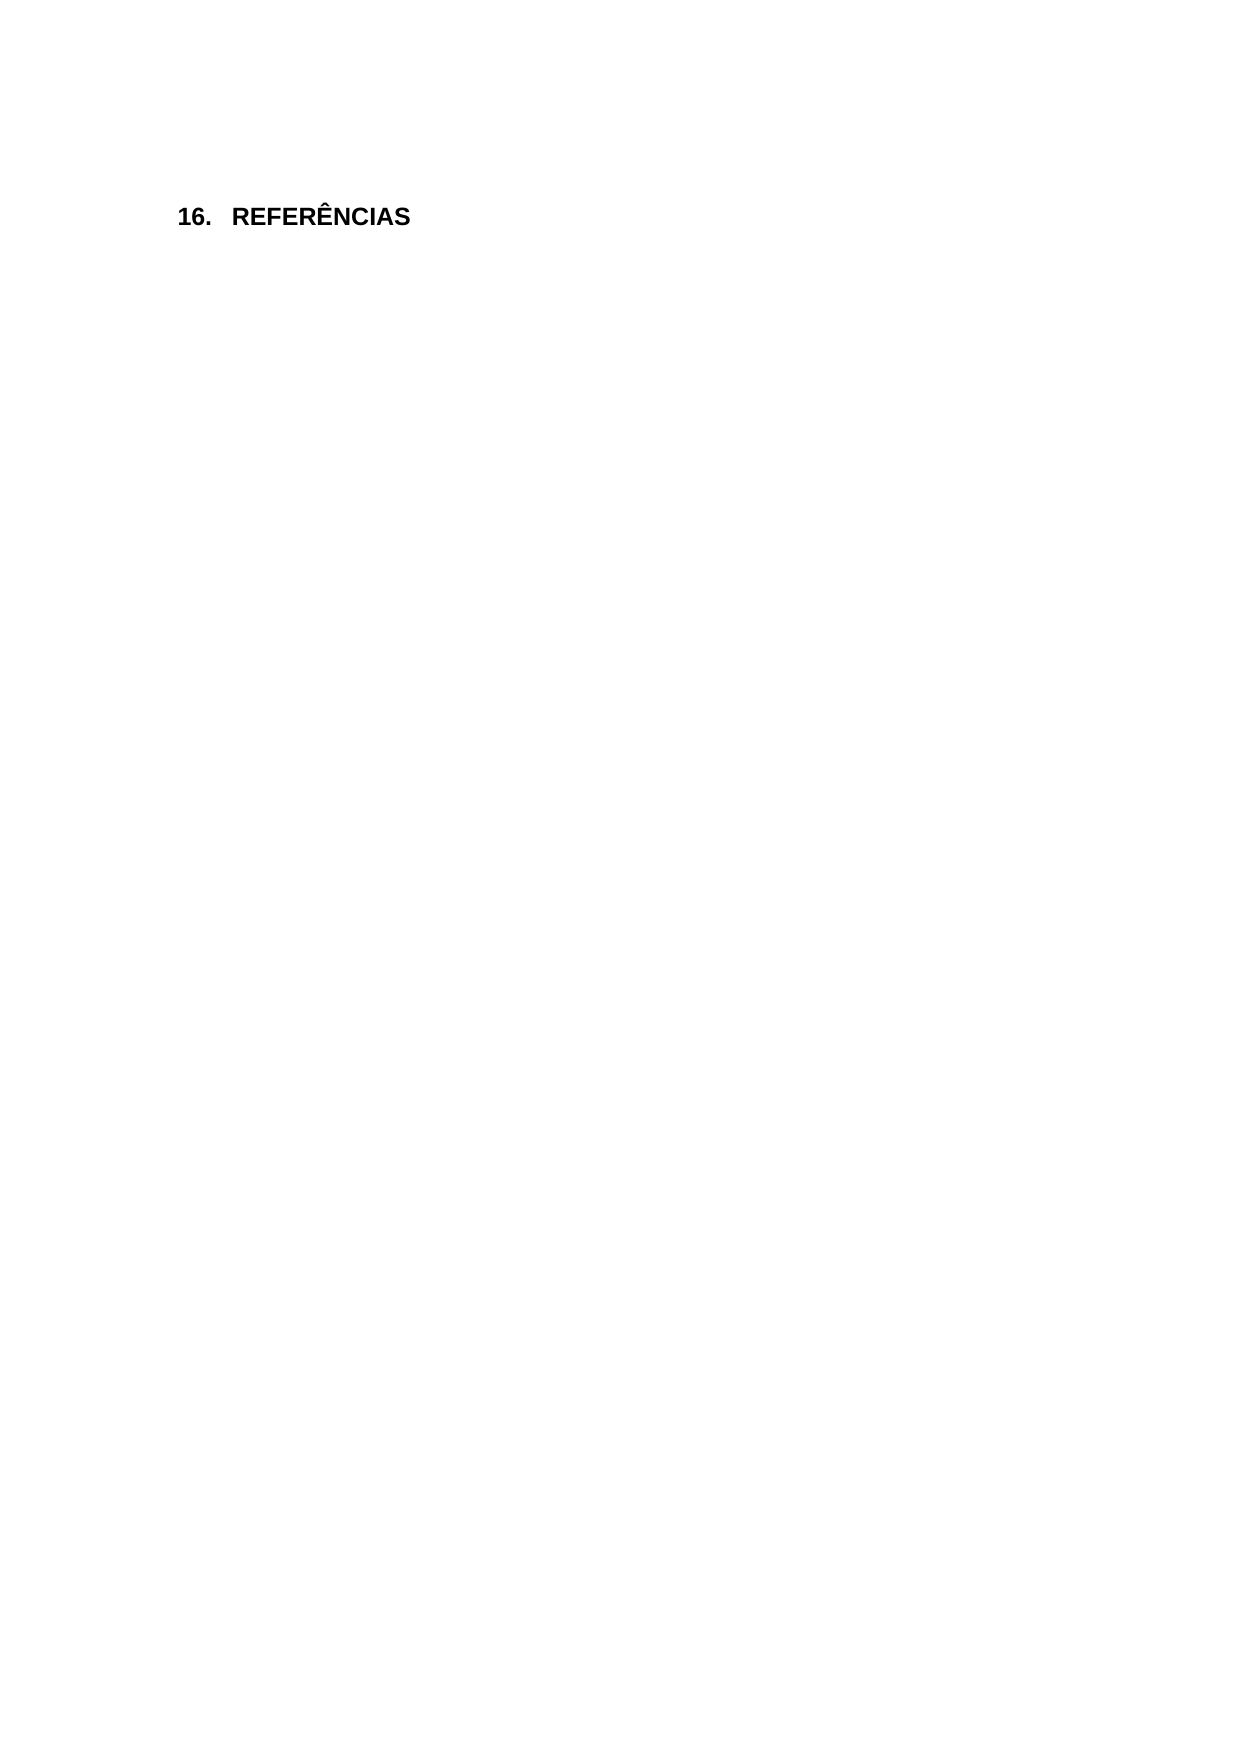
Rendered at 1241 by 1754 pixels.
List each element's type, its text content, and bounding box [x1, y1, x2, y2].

subtitle REFERÊNCIAS [177, 202, 1122, 233]
